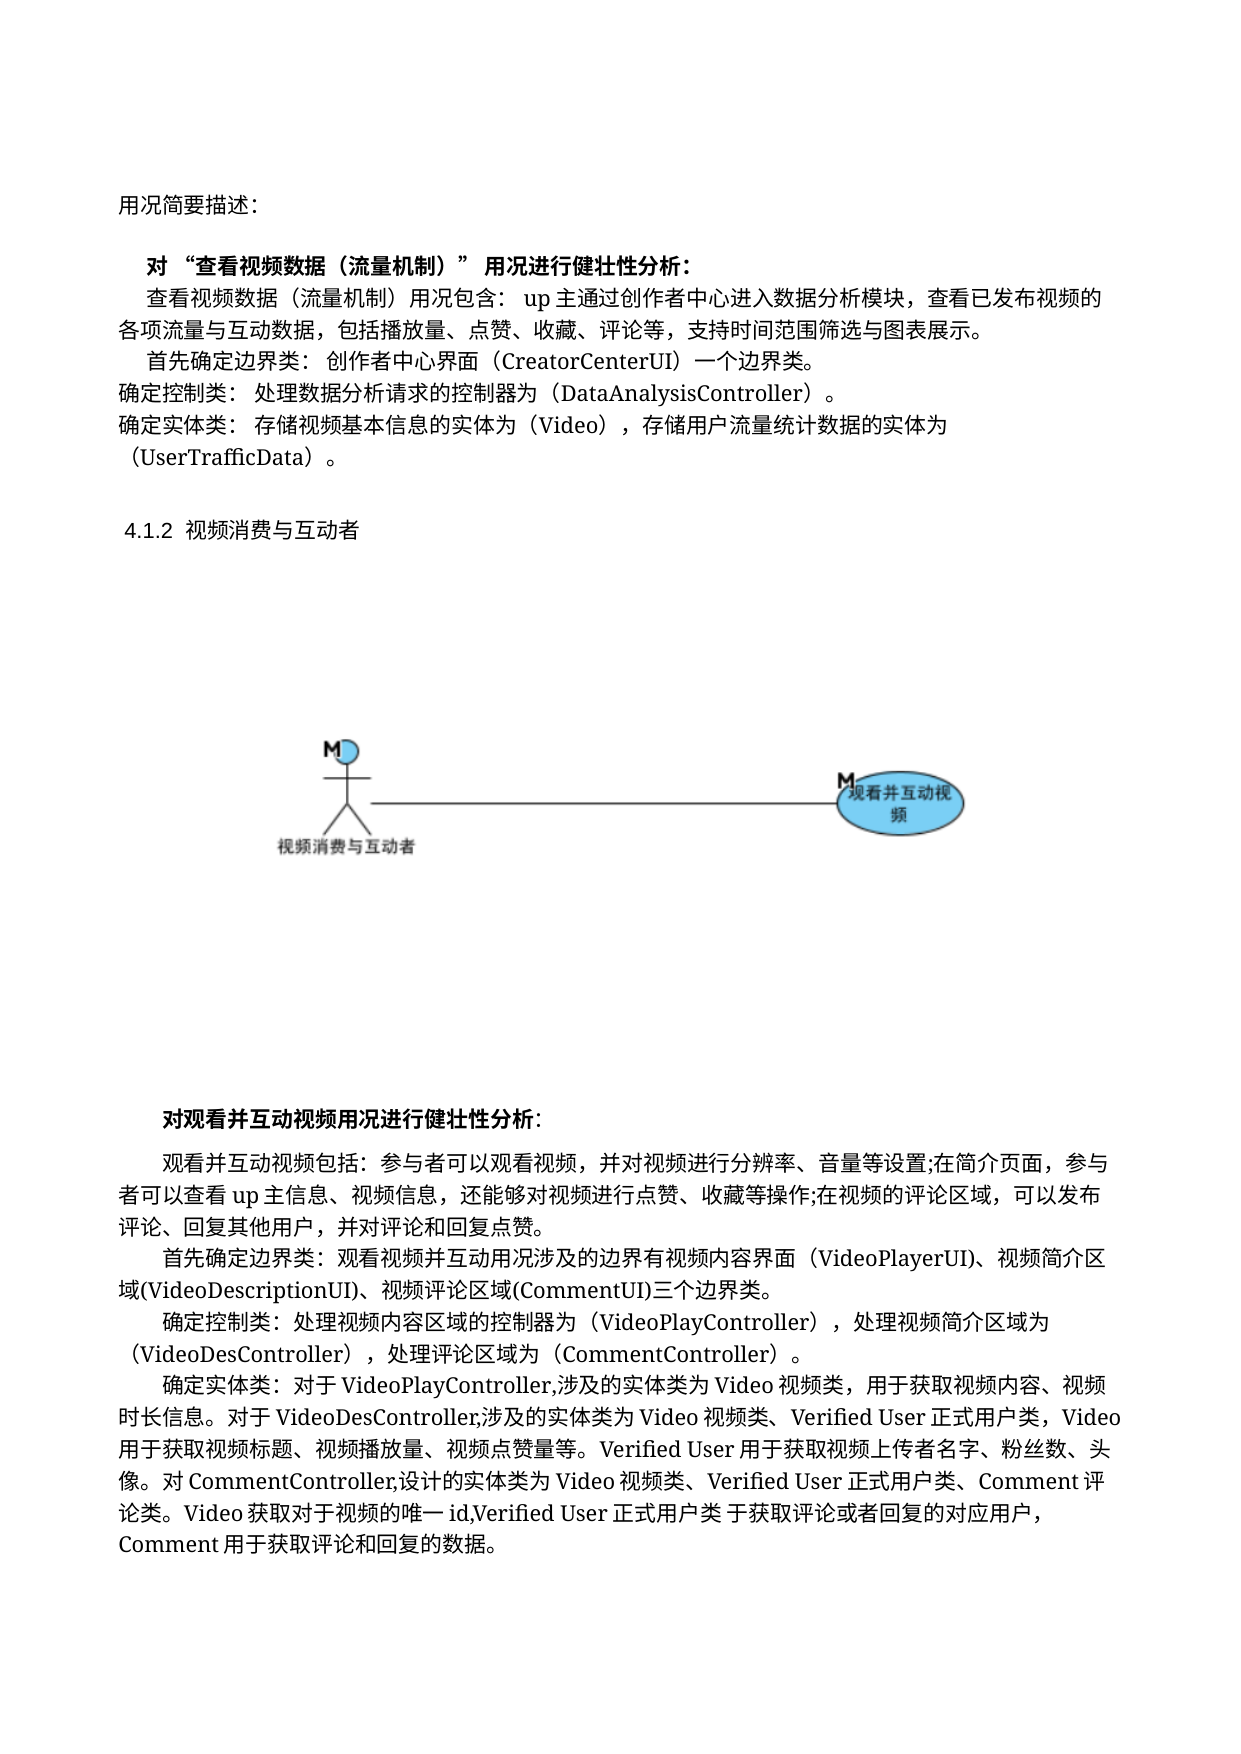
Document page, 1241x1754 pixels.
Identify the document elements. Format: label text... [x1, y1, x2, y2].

text 用况简要描述： [118, 188, 1122, 219]
picture [118, 550, 1123, 1001]
text 查看视频数据（流量机制）用况包含： up主通过创作者中心进入数据分析模块，查看已发布视频的 各项流量与互动数据，包括播放量、点赞、收藏、评论等，支持时间范围筛选与图表展示。 [118, 281, 1122, 344]
text 首先确定边界类：观看视频并互动用况涉及的边界有视频内容界面（VideoPlayerUI)、视频简介区域(VideoDescriptionUI)、视频评论区域(CommentUI)三个边界类。 [118, 1241, 1122, 1305]
text 观看并互动视频包括：参与者可以观看视频，并对视频进行分辨率、音量等设置;在简介页面，参与者可以查看up主信息、视频信息，还能够对视频进行点赞、收藏等操作;在视频的评论区域，可以发布评论、回复其他用户，并对评论和回复点赞。 [118, 1146, 1122, 1241]
text 确定实体类：对于VideoPlayController,涉及的实体类为Video视频类，用于获取视频内容、视频时长信息。对于VideoDesController,涉及的实体类为Video视频类、Verified User正式用户类，Video用于获取视频标题、视频播放量、视频点赞量等。Verified User用于获取视频上传者名字、粉丝数、头像。对CommentController,设计的实体类为Video视频类、Verified User正式用户类、Comment评论类。Video获取对于视频的唯一id,Verified User正式用户类 于获取评论或者回复的对应用户，Comment用于获取评论和回复的数据。 [118, 1368, 1122, 1559]
text 对观看并互动视频用况进行健壮性分析： [118, 1102, 1122, 1133]
text 确定控制类： 处理数据分析请求的控制器为（DataAnalysisController）。 [118, 376, 1122, 408]
text 首先确定边界类： 创作者中心界面（CreatorCenterUI）一个边界类。 [118, 344, 1122, 376]
text 确定实体类： 存储视频基本信息的实体为（Video），存储用户流量统计数据的实体为（UserTrafficData）。 [118, 408, 1122, 471]
text 对 “查看视频数据（流量机制）” 用况进行健壮性分析： [118, 249, 1122, 281]
subtitle 视频消费与互动者 [118, 513, 1122, 544]
text 确定控制类：处理视频内容区域的控制器为（VideoPlayController），处理视频简介区域为（VideoDesController），处理评论区域为（CommentController）。 [118, 1305, 1122, 1368]
